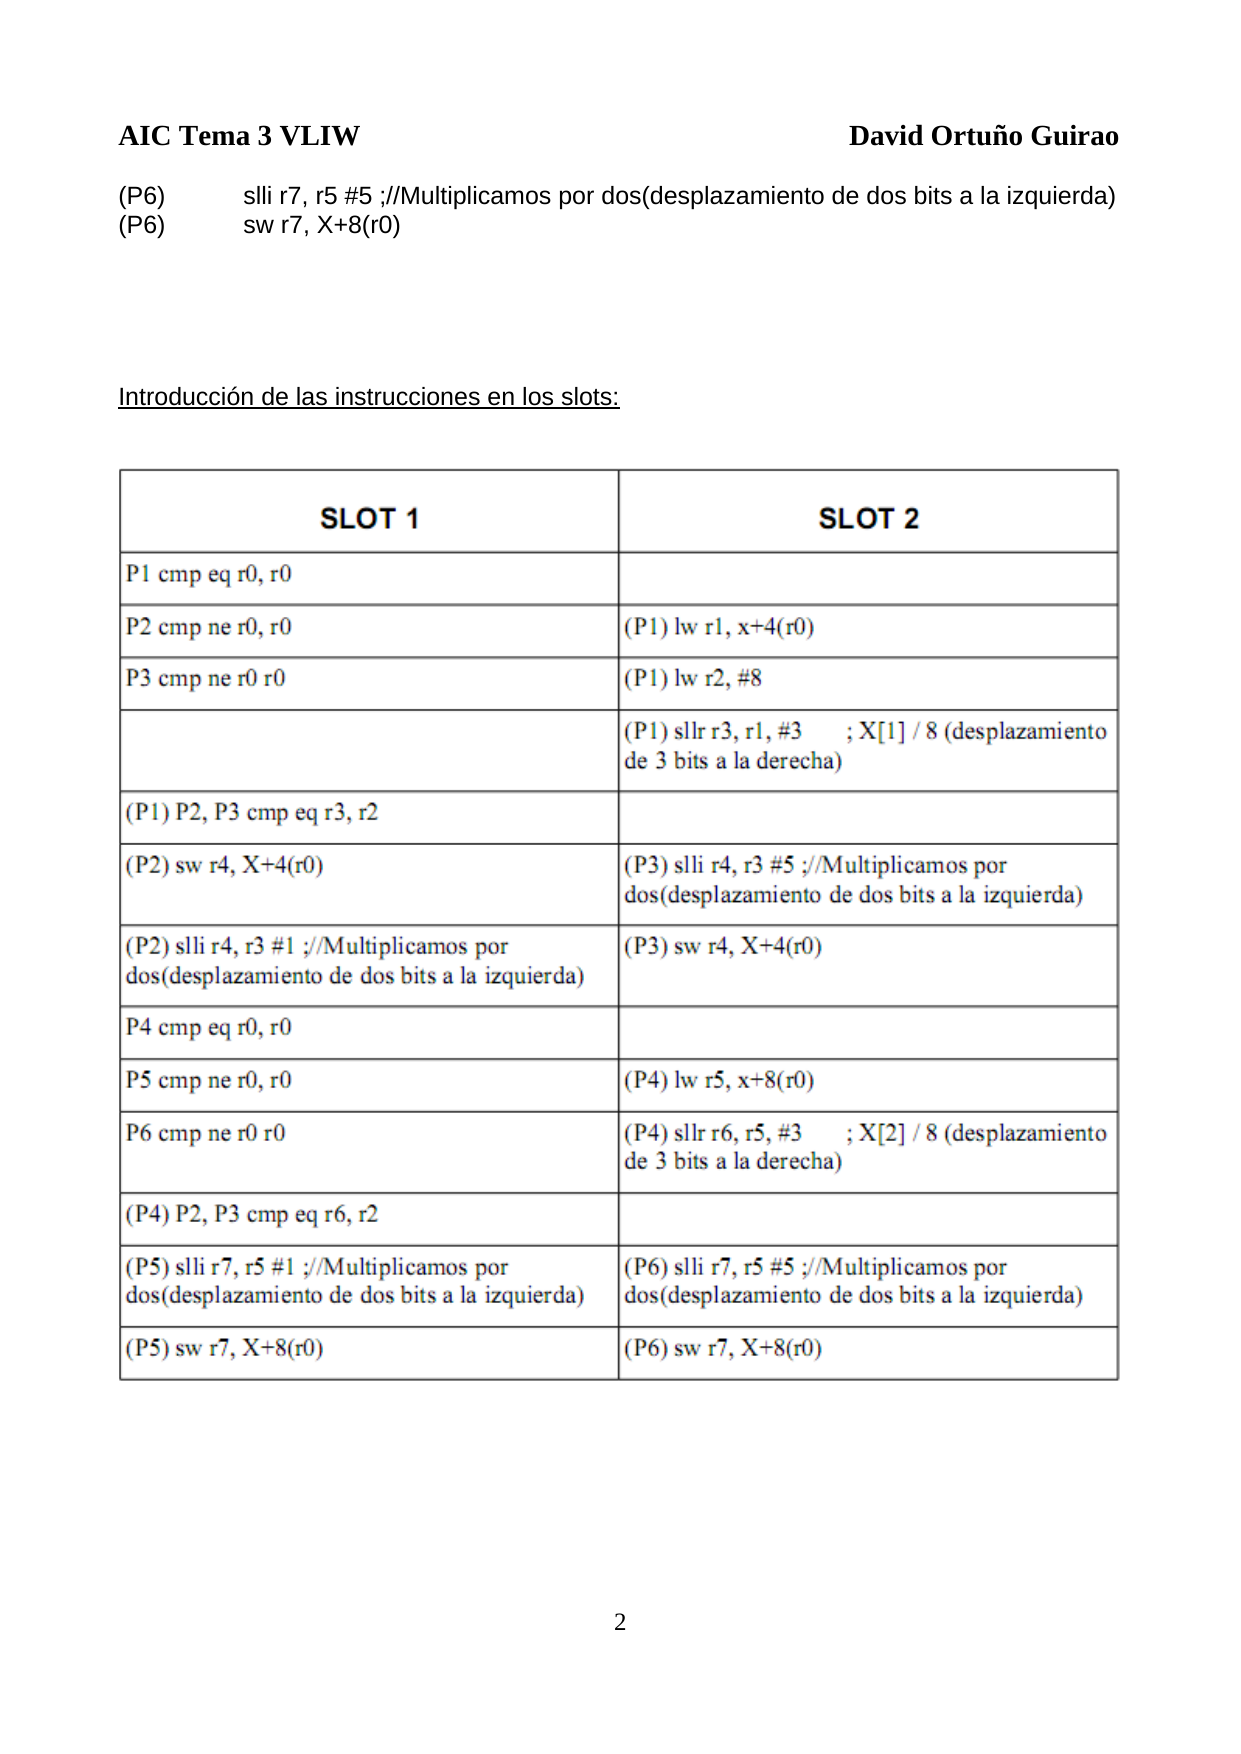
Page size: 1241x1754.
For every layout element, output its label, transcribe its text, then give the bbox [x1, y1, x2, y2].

text (P6) slli r7, r5 #5 ;//Multiplicamos por dos(desplazamiento de dos bits a la izquierda) [118, 181, 1122, 210]
text (P6) sw r7, X+8(r0) [118, 210, 1122, 239]
text Introducción de las instrucciones en los slots: [118, 382, 1122, 411]
